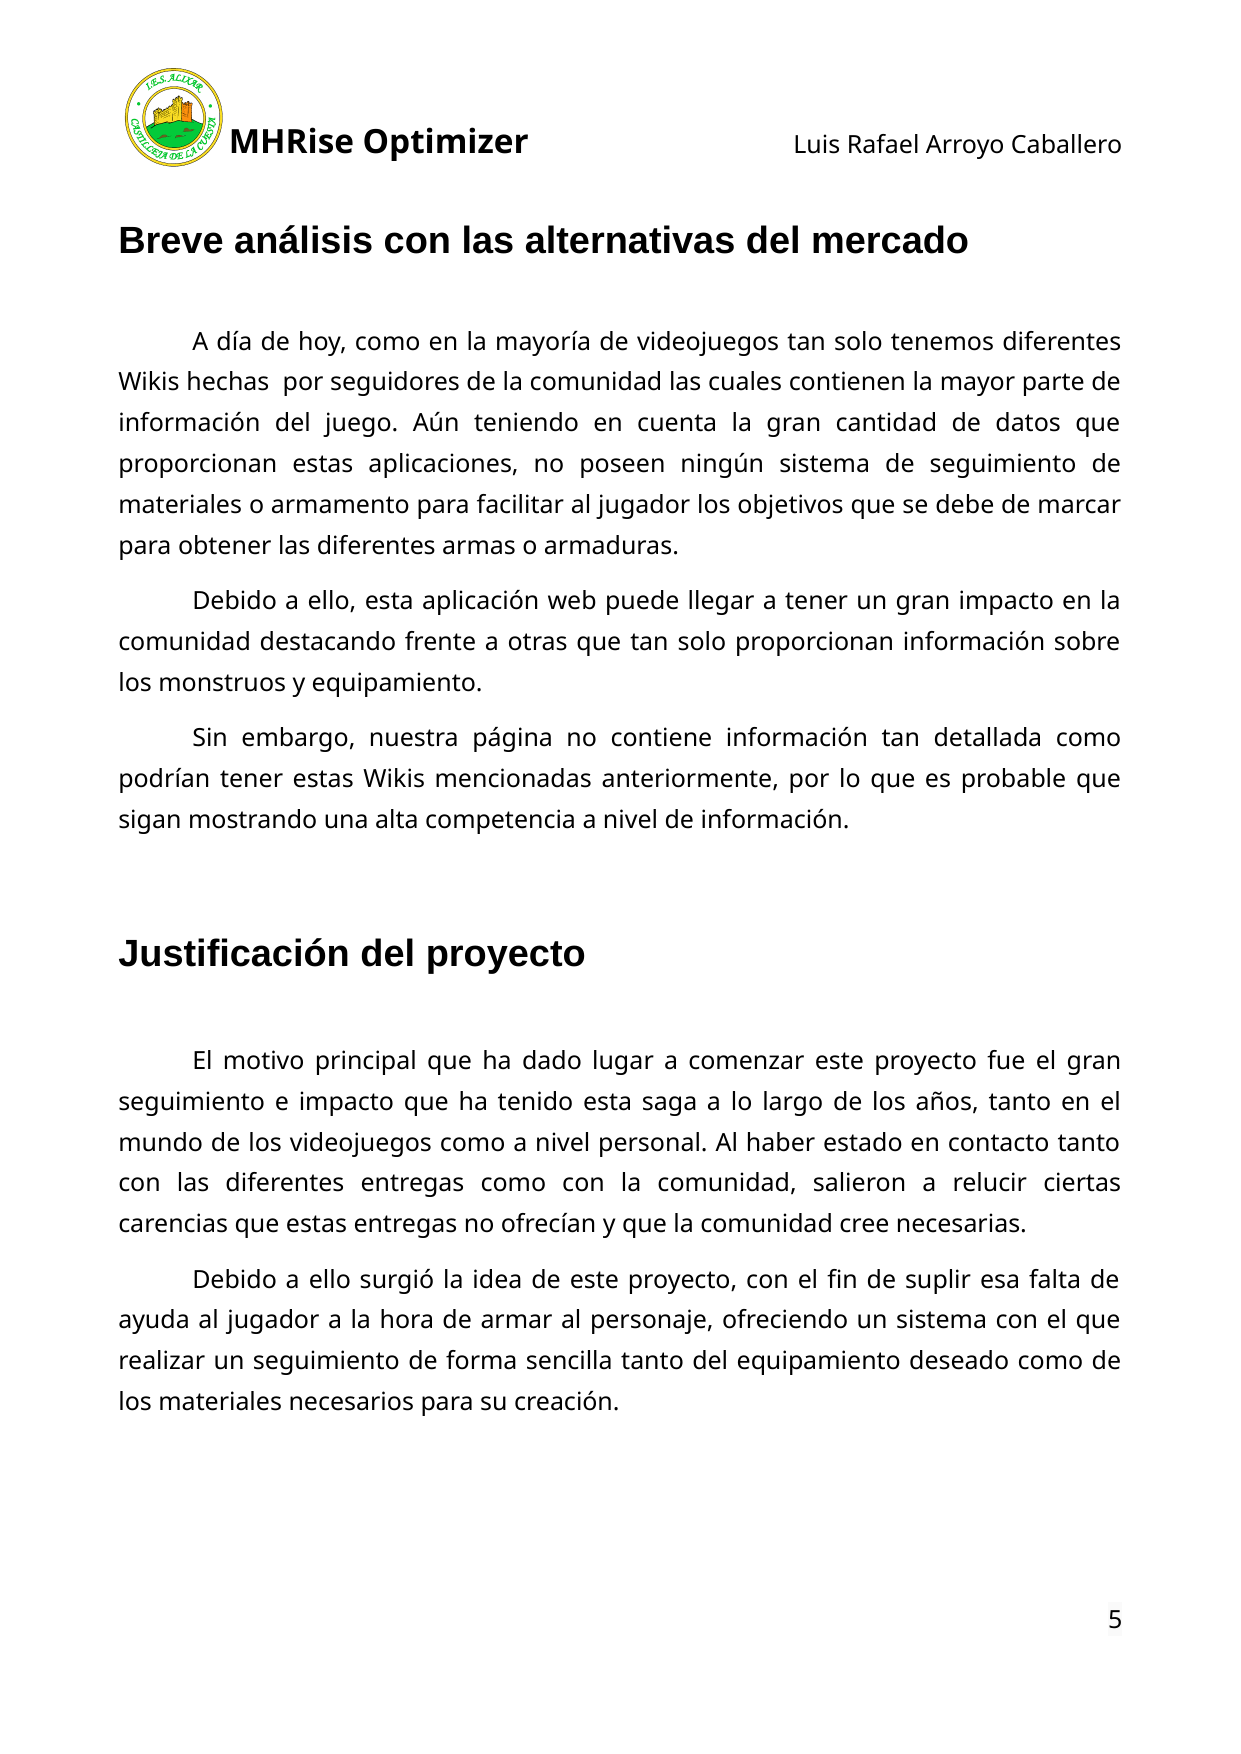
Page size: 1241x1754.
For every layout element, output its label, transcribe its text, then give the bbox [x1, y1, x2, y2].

text Debido a ello, esta aplicación web puede llegar a tener un gran impacto en la comunidad destacando frente a otras que tan solo proporcionan información sobre los monstruos y equipamiento. [118, 583, 1122, 698]
text A día de hoy, como en la mayoría de videojuegos tan solo tenemos diferentes Wikis hechas por seguidores de la comunidad las cuales contienen la mayor parte de información del juego. Aún teniendo en cuenta la gran cantidad de datos que proporcionan estas aplicaciones, no poseen ningún sistema de seguimiento de materiales o armamento para facilitar al jugador los objetivos que se debe de marcar para obtener las diferentes armas o armaduras. [118, 323, 1122, 561]
text Debido a ello surgió la idea de este proyecto, con el fin de suplir esa falta de ayuda al jugador a la hora de armar al personaje, ofreciendo un sistema con el que realizar un seguimiento de forma sencilla tanto del equipamiento deseado como de los materiales necesarios para su creación. [118, 1261, 1122, 1418]
text El motivo principal que ha dado lugar a comenzar este proyecto fue el gran seguimiento e impacto que ha tenido esta saga a lo largo de los años, tanto en el mundo de los videojuegos como a nivel personal. Al haber estado en contacto tanto con las diferentes entregas como con la comunidad, salieron a relucir ciertas carencias que estas entregas no ofrecían y que la comunidad cree necesarias. [118, 1043, 1122, 1240]
text Sin embargo, nuestra página no contiene información tan detallada como podrían tener estas Wikis mencionadas anteriormente, por lo que es probable que sigan mostrando una alta competencia a nivel de información. [118, 720, 1122, 836]
subtitle Breve análisis con las alternativas del mercado [118, 218, 1122, 262]
picture [118, 61, 229, 174]
subtitle Justificación del proyecto [118, 931, 1122, 975]
